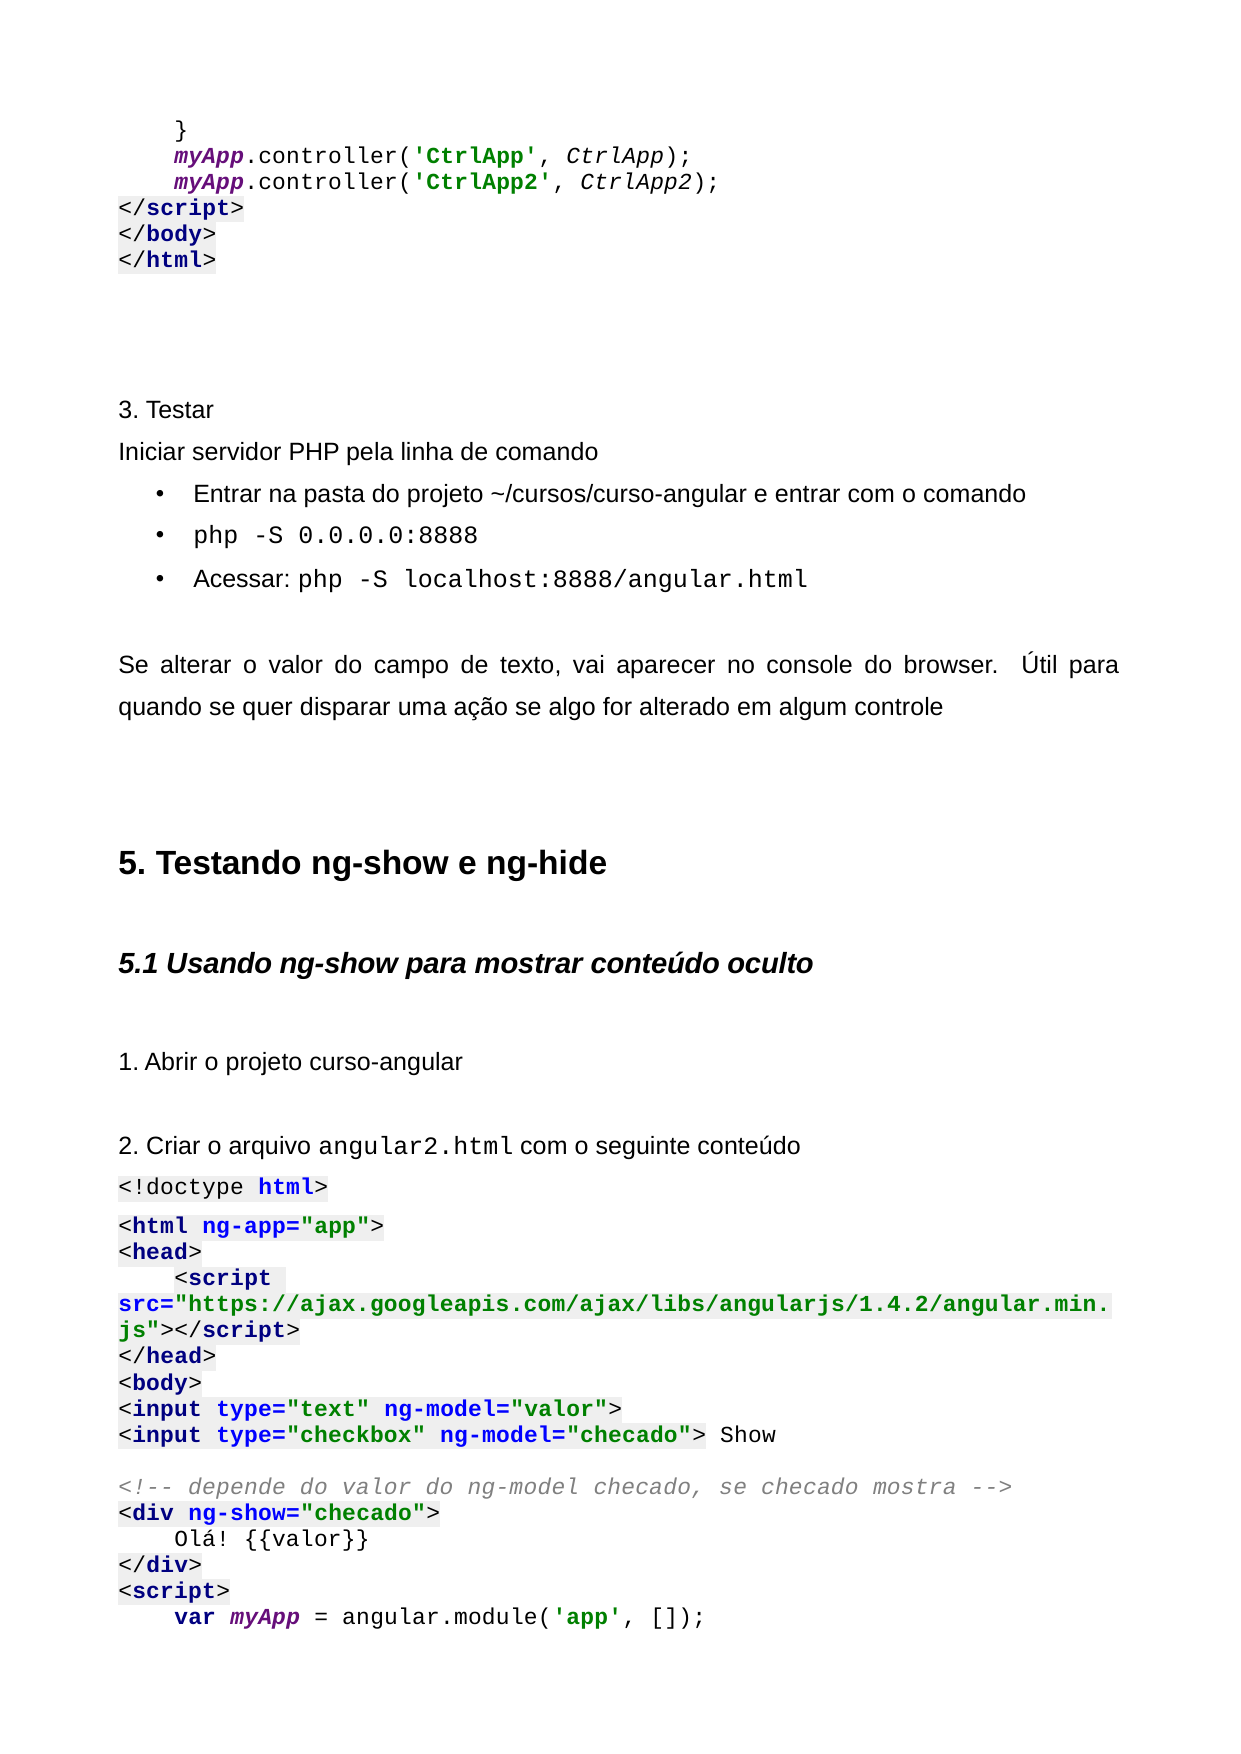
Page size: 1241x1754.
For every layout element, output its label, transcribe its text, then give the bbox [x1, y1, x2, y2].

text </html> [118, 248, 1122, 274]
text <html ng-app="app"> [118, 1215, 1122, 1241]
text </script> [118, 196, 1122, 222]
text <!-- depende do valor do ng-model checado, se checado mostra --> [118, 1475, 1122, 1501]
text var myApp = angular.module('app', []); [118, 1605, 1122, 1631]
text </div> [118, 1553, 1122, 1579]
text <script> [118, 1579, 1122, 1605]
text <!doctype html> [118, 1176, 1122, 1202]
text 2. Criar o arquivo angular2.html com o seguinte conteúdo [118, 1132, 1122, 1162]
text 3. Testar [118, 396, 1122, 424]
text Olá! {{valor}} [118, 1527, 1122, 1553]
text </head> [118, 1345, 1122, 1371]
text <script src="https://ajax.googleapis.com/ajax/libs/angularjs/1.4.2/angular.min.js"></script> [118, 1267, 1122, 1345]
text myApp.controller('CtrlApp2', CtrlApp2); [118, 170, 1122, 196]
subtitle 5. Testando ng-show e ng-hide [118, 844, 1122, 881]
list Entrar na pasta do projeto ~/cursos/curso-angular e entrar com o comando [156, 480, 1122, 508]
text Se alterar o valor do campo de texto, vai aparecer no console do browser. Útil para quando se quer disparar uma ação se algo for alterado em algum controle [118, 651, 1122, 721]
list php -S 0.0.0.0:8888 [156, 522, 1122, 551]
list Acessar: php -S localhost:8888/angular.html [156, 565, 1122, 595]
text <div ng-show="checado"> [118, 1501, 1122, 1527]
subtitle 5.1 Usando ng-show para mostrar conteúdo oculto [118, 947, 1122, 979]
text 1. Abrir o projeto curso-angular [118, 1048, 1122, 1076]
text Iniciar servidor PHP pela linha de comando [118, 438, 1122, 466]
text <head> [118, 1241, 1122, 1267]
text </body> [118, 222, 1122, 248]
text <input type="text" ng-model="valor"> [118, 1397, 1122, 1423]
text } [118, 118, 1122, 144]
text <input type="checkbox" ng-model="checado"> Show [118, 1423, 1122, 1449]
text <body> [118, 1371, 1122, 1397]
text myApp.controller('CtrlApp', CtrlApp); [118, 144, 1122, 170]
